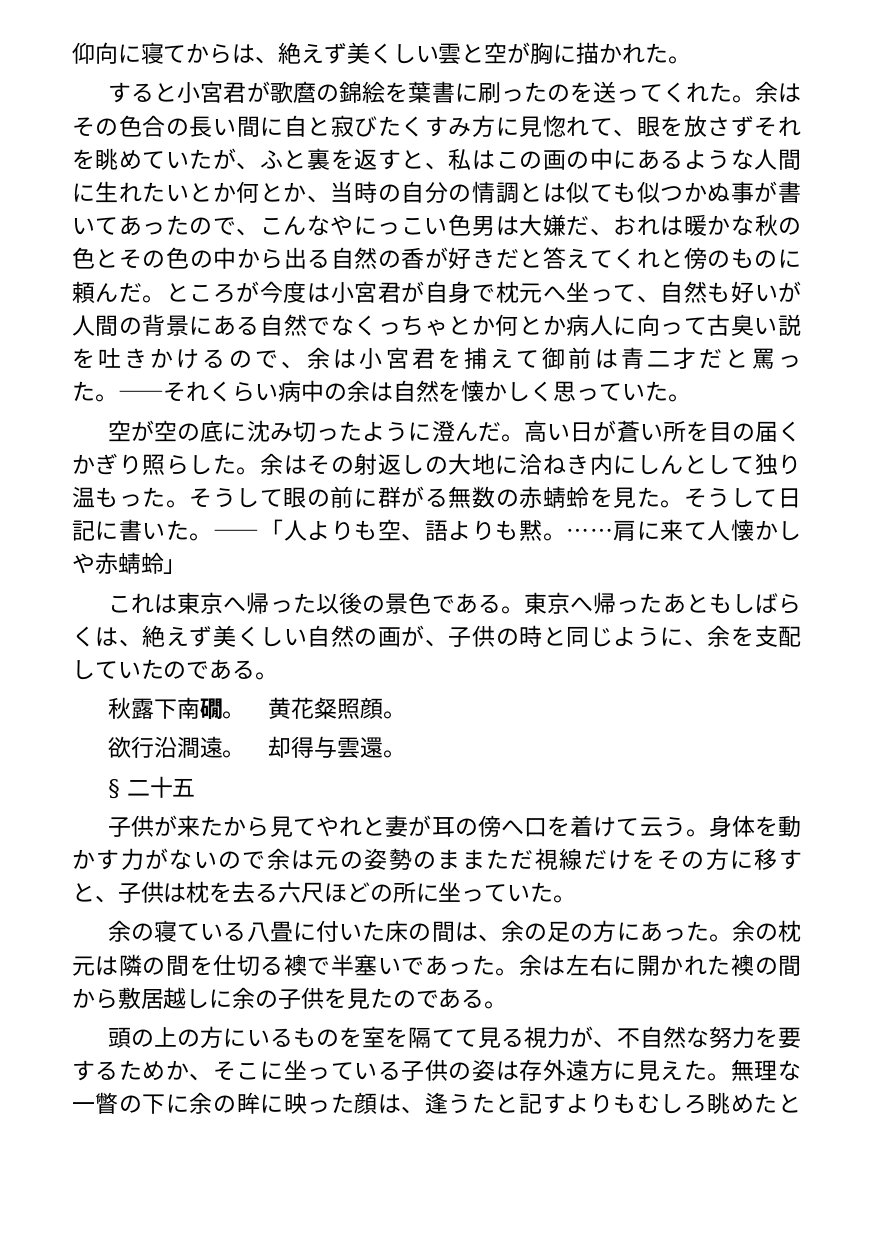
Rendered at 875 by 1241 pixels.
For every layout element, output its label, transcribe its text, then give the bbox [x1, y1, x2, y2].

text § 二十五 [72, 769, 802, 803]
text 頭の上の方にいるものを室を隔てて見る視力が、不自然な努力を要するためか、そこに坐っている子供の姿は存外遠方に見えた。無理な一瞥の下に余の眸に映った顔は、逢うたと記すよりもむしろ眺めたと [72, 1020, 802, 1119]
text 空が空の底に沈み切ったように澄んだ。高い日が蒼い所を目の届くかぎり照らした。余はその射返しの大地に洽ねき内にしんとして独り温もった。そうして眼の前に群がる無数の赤蜻蛉を見た。そうして日記に書いた。――「人よりも空、語よりも黙。……肩に来て人懐かしや赤蜻蛉」 [72, 413, 802, 579]
text これは東京へ帰った以後の景色である。東京へ帰ったあともしばらくは、絶えず美くしい自然の画が、子供の時と同じように、余を支配していたのである。 [72, 586, 802, 685]
text すると小宮君が歌麿の錦絵を葉書に刷ったのを送ってくれた。余はその色合の長い間に自と寂びたくすみ方に見惚れて、眼を放さずそれを眺めていたが、ふと裏を返すと、私はこの画の中にあるような人間に生れたいとか何とか、当時の自分の情調とは似ても似つかぬ事が書いてあったので、こんなやにっこい色男は大嫌だ、おれは暖かな秋の色とその色の中から出る自然の香が好きだと答えてくれと傍のものに頼んだ。ところが今度は小宮君が自身で枕元へ坐って、自然も好いが人間の背景にある自然でなくっちゃとか何とか病人に向って古臭い説を吐きかけるので、余は小宮君を捕えて御前は青二才だと罵った。――それくらい病中の余は自然を懐かしく思っていた。 [72, 75, 802, 407]
text 秋露下南礀。 黄花粲照顔。 [72, 691, 802, 724]
text 仰向に寝てからは、絶えず美くしい雲と空が胸に描かれた。 [72, 36, 802, 69]
text 余の寝ている八畳に付いた床の間は、余の足の方にあった。余の枕元は隣の間を仕切る襖で半塞いであった。余は左右に開かれた襖の間から敷居越しに余の子供を見たのである。 [72, 914, 802, 1014]
text 子供が来たから見てやれと妻が耳の傍へ口を着けて云う。身体を動かす力がないので余は元の姿勢のままただ視線だけをその方に移すと、子供は枕を去る六尺ほどの所に坐っていた。 [72, 809, 802, 908]
text 欲行沿澗遠。 却得与雲還。 [72, 730, 802, 763]
